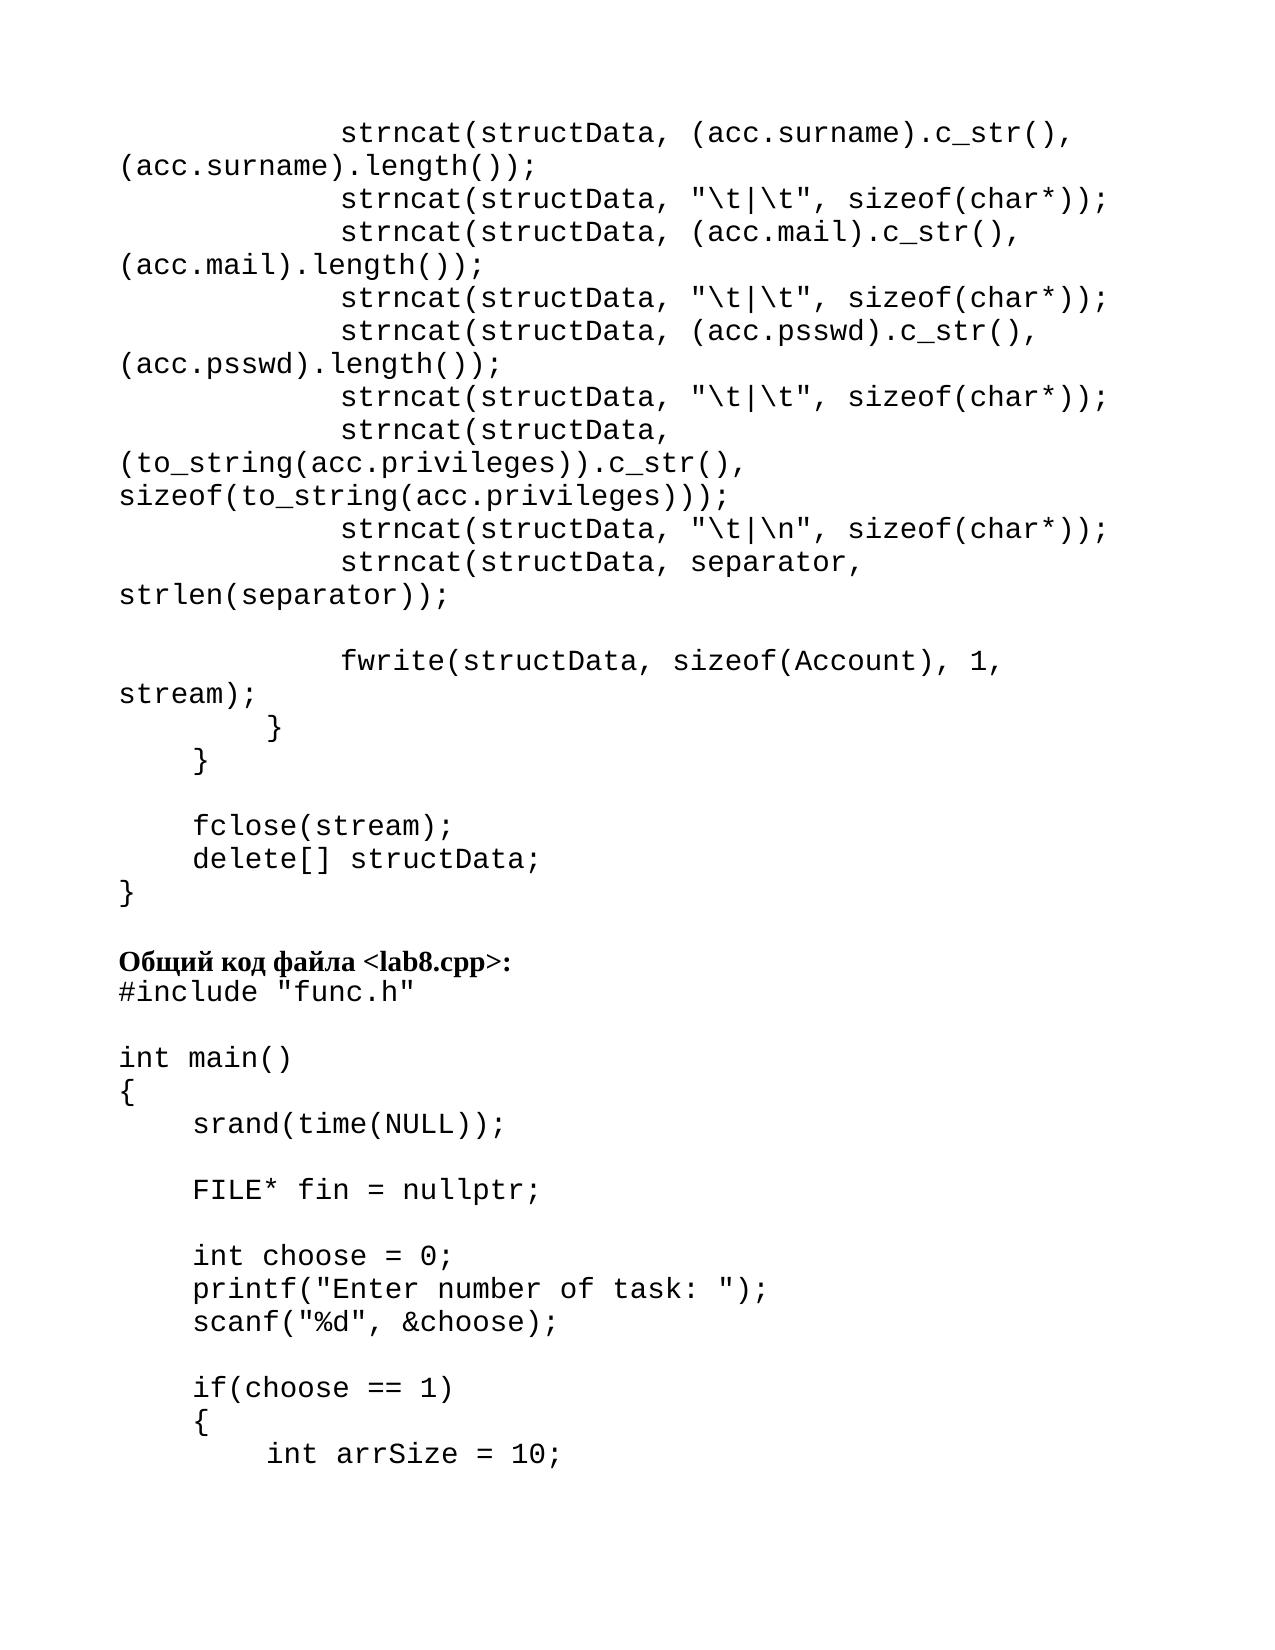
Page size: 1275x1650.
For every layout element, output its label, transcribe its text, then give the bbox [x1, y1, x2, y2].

text strncat(structData, (to_string(acc.privileges)).c_str(), sizeof(to_string(acc.privileges))); [118, 415, 1157, 514]
text } [118, 878, 1157, 911]
text int arrSize = 10; [118, 1439, 1157, 1472]
text fclose(stream); [118, 812, 1157, 844]
text } [118, 712, 1157, 746]
text printf("Enter number of task: "); [118, 1274, 1157, 1307]
text strncat(structData, (acc.surname).c_str(), (acc.surname).length()); [118, 118, 1157, 184]
text srand(time(NULL)); [118, 1109, 1157, 1142]
text #include "func.h" [118, 977, 1157, 1010]
text strncat(structData, "\t|\n", sizeof(char*)); [118, 514, 1157, 547]
text strncat(structData, "\t|\t", sizeof(char*)); [118, 283, 1157, 316]
text { [118, 1076, 1157, 1109]
text strncat(structData, (acc.psswd).c_str(), (acc.psswd).length()); [118, 316, 1157, 382]
text Общий код файла <lab8.cpp>: [118, 944, 1157, 977]
text fwrite(structData, sizeof(Account), 1, stream); [118, 646, 1157, 712]
text strncat(structData, (acc.mail).c_str(), (acc.mail).length()); [118, 217, 1157, 283]
text delete[] structData; [118, 844, 1157, 878]
text int main() [118, 1043, 1157, 1076]
text int choose = 0; [118, 1241, 1157, 1274]
text { [118, 1406, 1157, 1439]
text if(choose == 1) [118, 1373, 1157, 1406]
text strncat(structData, separator, strlen(separator)); [118, 547, 1157, 613]
text scanf("%d", &choose); [118, 1307, 1157, 1340]
text strncat(structData, "\t|\t", sizeof(char*)); [118, 382, 1157, 415]
text FILE* fin = nullptr; [118, 1175, 1157, 1208]
text strncat(structData, "\t|\t", sizeof(char*)); [118, 184, 1157, 217]
text } [118, 746, 1157, 778]
